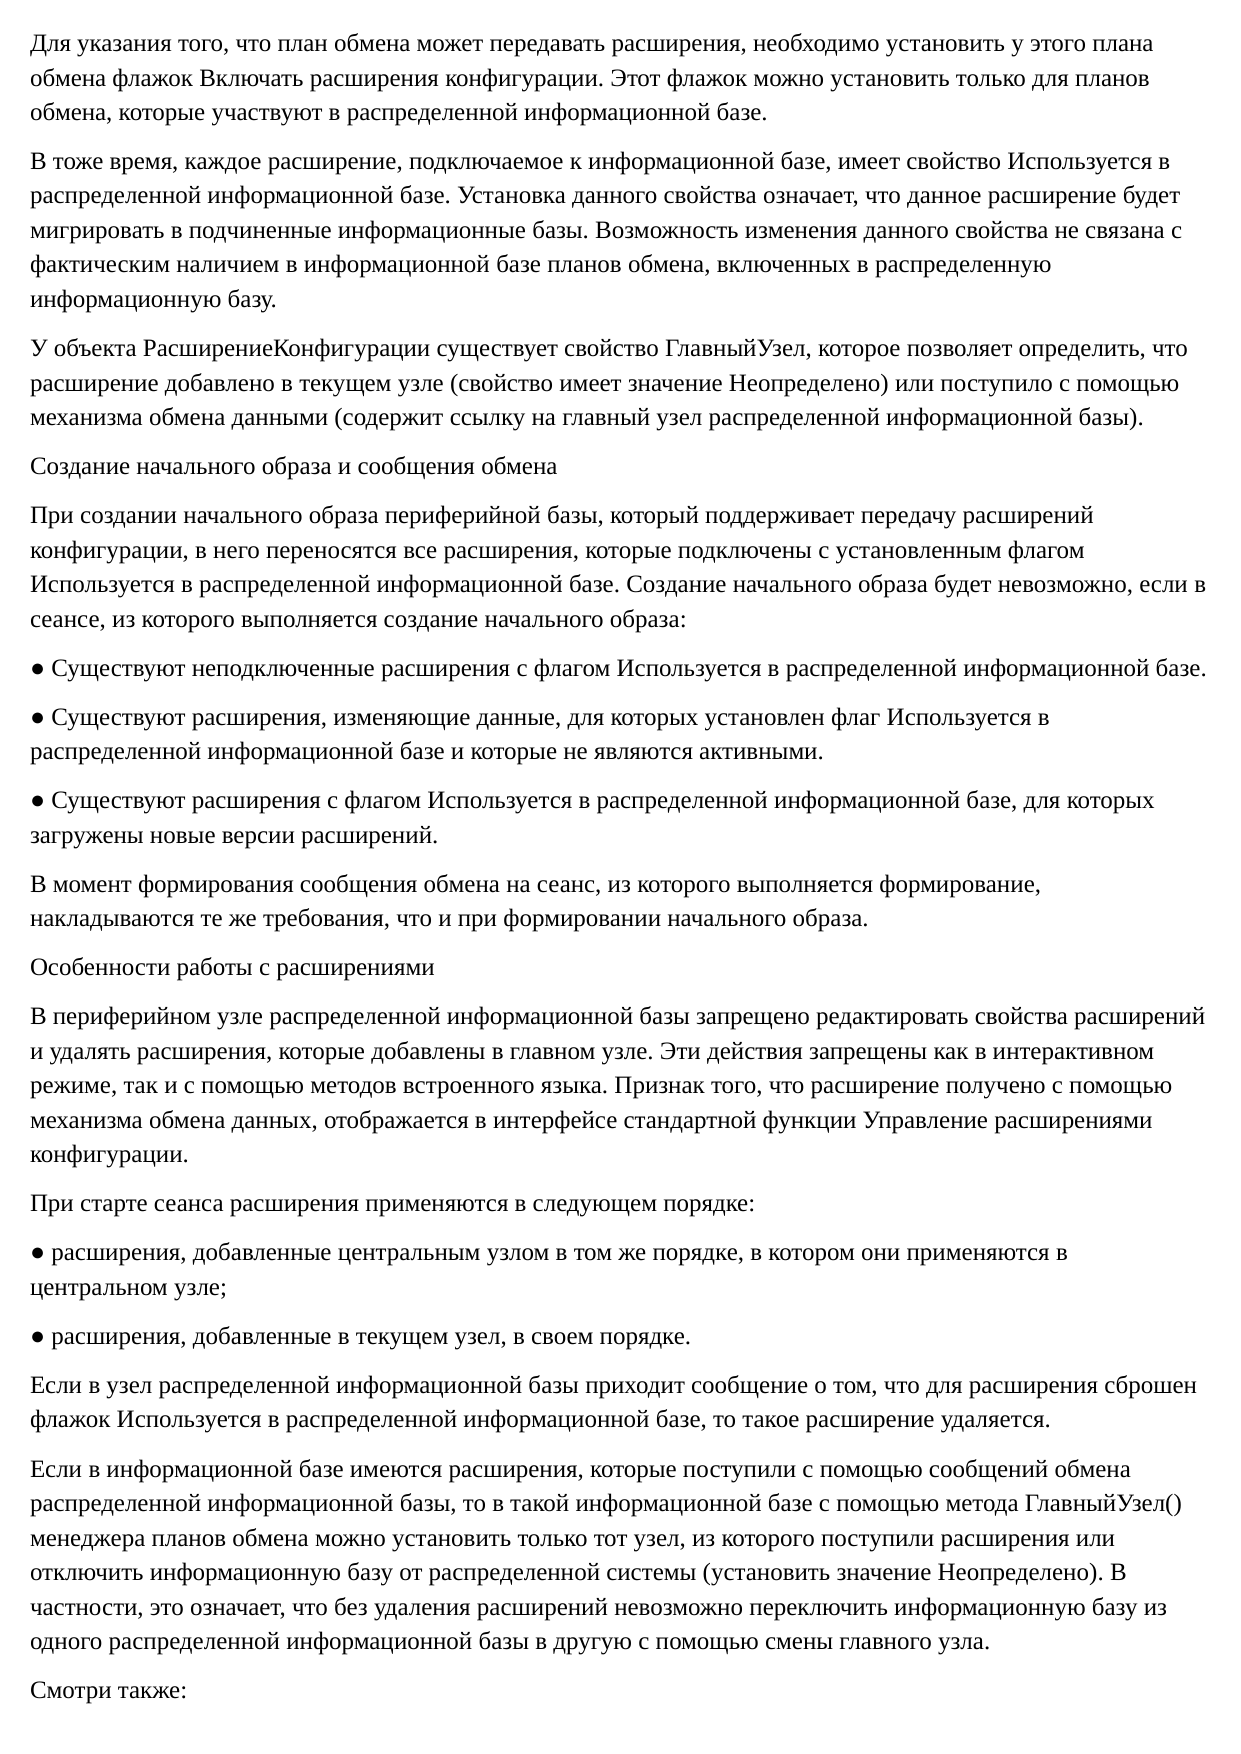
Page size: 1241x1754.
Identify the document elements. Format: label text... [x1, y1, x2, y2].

text Создание начального образа и сообщения обмена [30, 451, 1211, 480]
text В периферийном узле распределенной информационной базы запрещено редактировать свойства расширений и удалять расширения, которые добавлены в главном узле. Эти действия запрещены как в интерактивном режиме, так и с помощью методов встроенного языка. Признак того, что расширение получено с помощью механизма обмена данных, отображается в интерфейсе стандартной функции Управление расширениями конфигурации. [30, 1001, 1211, 1168]
text Смотри также: [30, 1675, 1211, 1704]
text В тоже время, каждое расширение, подключаемое к информационной базе, имеет свойство Используется в распределенной информационной базе. Установка данного свойства означает, что данное расширение будет мигрировать в подчиненные информационные базы. Возможность изменения данного свойства не связана с фактическим наличием в информационной базе планов обмена, включенных в распределенную информационную базу. [30, 146, 1211, 313]
text ● расширения, добавленные центральным узлом в том же порядке, в котором они применяются в центральном узле; [30, 1237, 1211, 1301]
text При старте сеанса расширения применяются в следующем порядке: [30, 1188, 1211, 1217]
text Для указания того, что план обмена может передавать расширения, необходимо установить у этого плана обмена флажок Включать расширения конфигурации. Этот флажок можно установить только для планов обмена, которые участвуют в распределенной информационной базе. [30, 28, 1211, 126]
text ● Существуют расширения с флагом Используется в распределенной информационной базе, для которых загружены новые версии расширений. [30, 785, 1211, 848]
text Если в узел распределенной информационной базы приходит сообщение о том, что для расширения сброшен флажок Используется в распределенной информационной базе, то такое расширение удаляется. [30, 1370, 1211, 1433]
text ● Существуют расширения, изменяющие данные, для которых установлен флаг Используется в распределенной информационной базе и которые не являются активными. [30, 702, 1211, 765]
text Особенности работы с расширениями [30, 952, 1211, 981]
text Если в информационной базе имеются расширения, которые поступили с помощью сообщений обмена распределенной информационной базы, то в такой информационной базе с помощью метода ГлавныйУзел() менеджера планов обмена можно установить только тот узел, из которого поступили расширения или отключить информационную базу от распределенной системы (установить значение Неопределено). В частности, это означает, что без удаления расширений невозможно переключить информационную базу из одного распределенной информационной базы в другую с помощью смены главного узла. [30, 1454, 1211, 1655]
text При создании начального образа периферийной базы, который поддерживает передачу расширений конфигурации, в него переносятся все расширения, которые подключены с установленным флагом Используется в распределенной информационной базе. Создание начального образа будет невозможно, если в сеансе, из которого выполняется создание начального образа: [30, 500, 1211, 632]
text В момент формирования сообщения обмена на сеанс, из которого выполняется формирование, накладываются те же требования, что и при формировании начального образа. [30, 869, 1211, 932]
text ● Существуют неподключенные расширения с флагом Используется в распределенной информационной базе. [30, 653, 1211, 681]
text ● расширения, добавленные в текущем узел, в своем порядке. [30, 1321, 1211, 1350]
text У объекта РасширениеКонфигурации существует свойство ГлавныйУзел, которое позволяет определить, что расширение добавлено в текущем узле (свойство имеет значение Неопределено) или поступило с помощью механизма обмена данными (содержит ссылку на главный узел распределенной информационной базы). [30, 333, 1211, 431]
